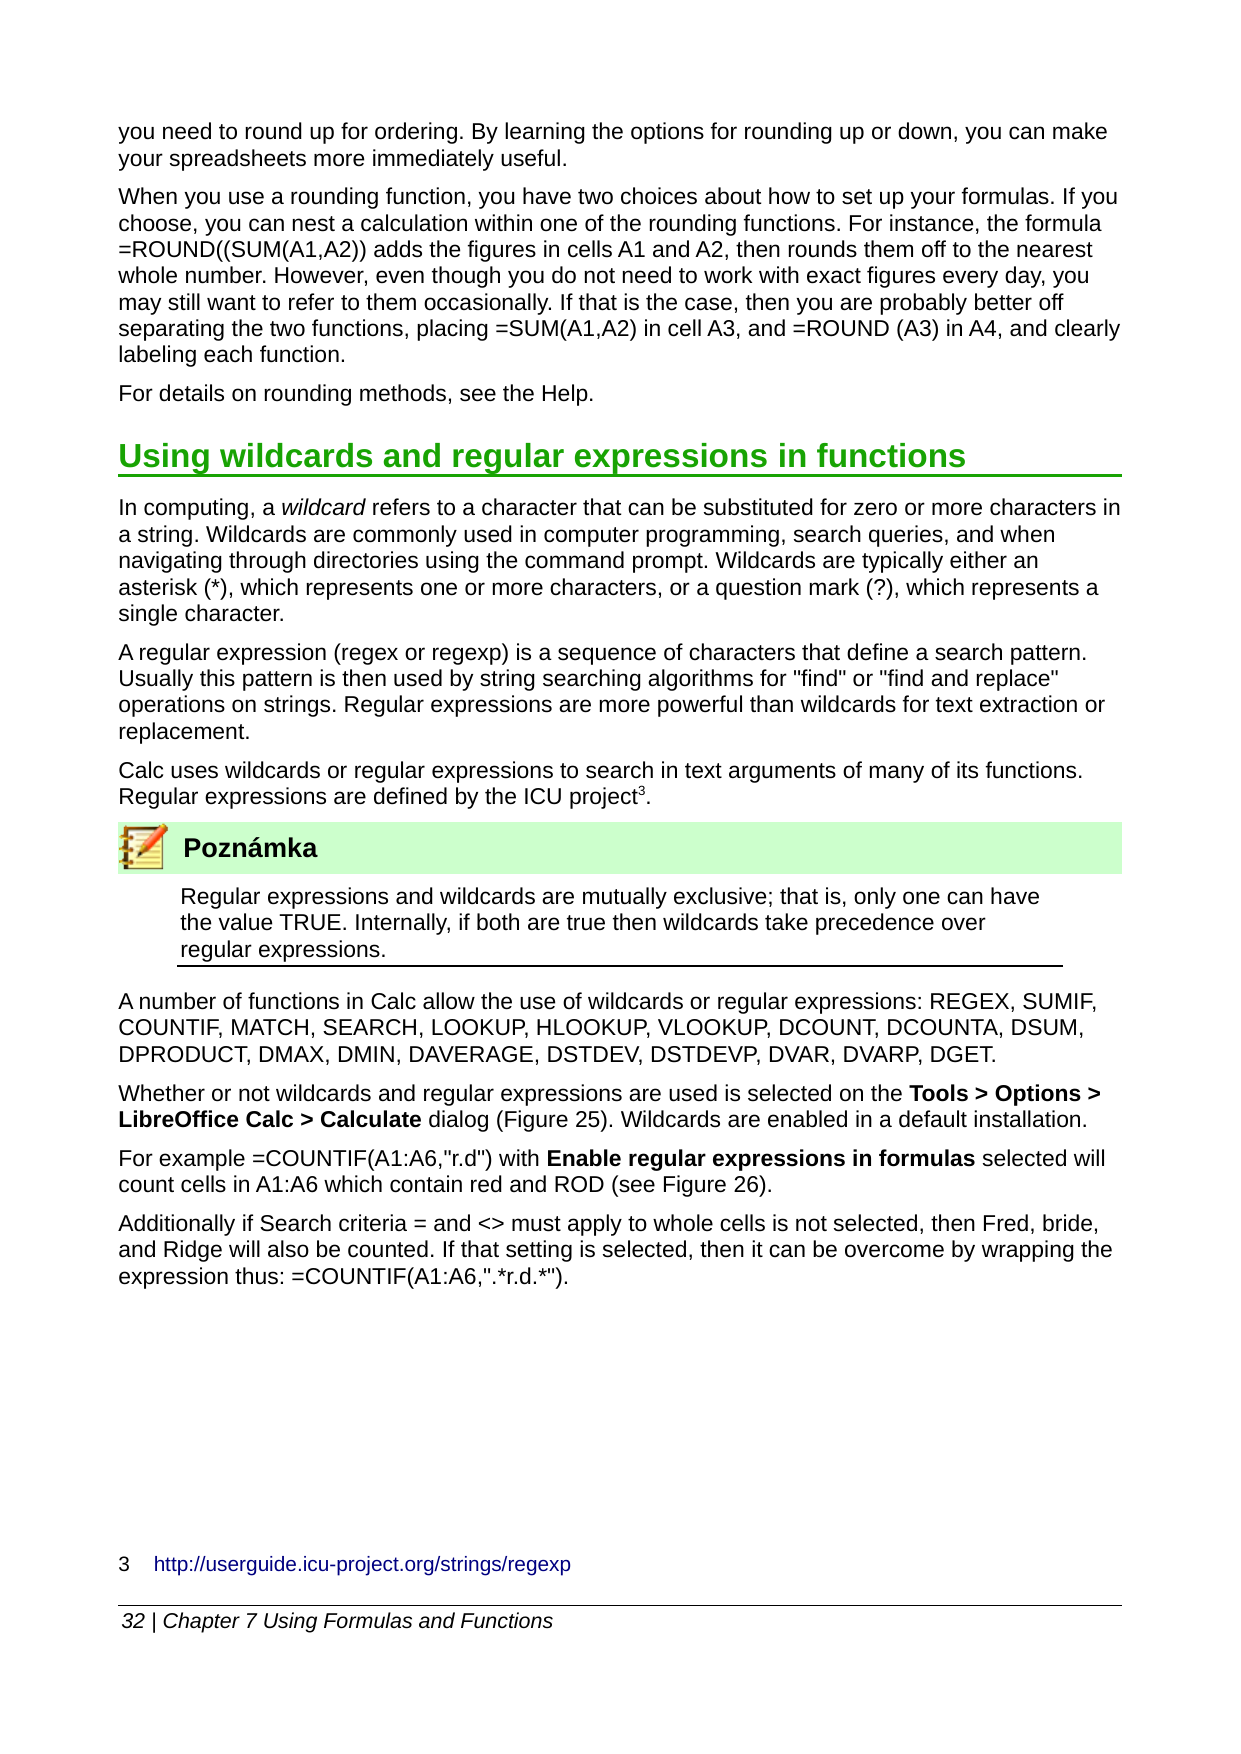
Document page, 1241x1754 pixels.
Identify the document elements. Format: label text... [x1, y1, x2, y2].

picture [119, 822, 170, 873]
text In computing, a wildcard refers to a character that can be substituted for zero or more characters in a string. Wildcards are commonly used in computer programming, search queries, and when navigating through directories using the command prompt. Wildcards are typically either an asterisk (*), which represents one or more characters, or a question mark (?), which represents a single character. [118, 494, 1122, 626]
text For example =COUNTIF(A1:A6,"r.d") with Enable regular expressions in formulas selected will count cells in A1:A6 which contain red and ROD (see Figure 26). [118, 1145, 1122, 1197]
text A regular expression (regex or regexp) is a sequence of characters that define a search pattern. Usually this pattern is then used by string searching algorithms for "find" or "find and replace" operations on strings. Regular expressions are more powerful than wildcards for text extraction or replacement. [118, 639, 1122, 744]
text Additionally if Search criteria = and <> must apply to whole cells is not selected, then Fred, bride, and Ridge will also be counted. If that setting is selected, then it can be overcome by wrapping the expression thus: =COUNTIF(A1:A6,".*r.d.*"). [118, 1210, 1122, 1289]
text When you use a rounding function, you have two choices about how to set up your formulas. If you choose, you can nest a calculation within one of the rounding functions. For instance, the formula =ROUND((SUM(A1,A2)) adds the figures in cells A1 and A2, then rounds them off to the nearest whole number. However, even though you do not need to work with exact figures every day, you may still want to refer to them occasionally. If that is the case, then you are probably better off separating the two functions, placing =SUM(A1,A2) in cell A3, and =ROUND (A3) in A4, and clearly labeling each function. [118, 183, 1122, 368]
subtitle Poznámka [118, 822, 1122, 874]
text Calc uses wildcards or regular expressions to search in text arguments of many of its functions. Regular expressions are defined by the ICU project. [118, 757, 1122, 809]
text A number of functions in Calc allow the use of wildcards or regular expressions: REGEX, SUMIF, COUNTIF, MATCH, SEARCH, LOOKUP, HLOOKUP, VLOOKUP, DCOUNT, DCOUNTA, DSUM, DPRODUCT, DMAX, DMIN, DAVERAGE, DSTDEV, DSTDEVP, DVAR, DVARP, DGET. [118, 988, 1122, 1067]
text Regular expressions and wildcards are mutually exclusive; that is, only one can have the value TRUE. Internally, if both are true then wildcards take precedence over regular expressions. [177, 880, 1063, 965]
text For details on rounding methods, see the Help. [118, 380, 1122, 407]
text Whether or not wildcards and regular expressions are used is selected on the Tools > Options > LibreOffice Calc > Calculate dialog (Figure 25). Wildcards are enabled in a default installation. [118, 1079, 1122, 1132]
text you need to round up for ordering. By learning the options for rounding up or down, you can make your spreadsheets more immediately useful. [118, 118, 1122, 171]
subtitle Using wildcards and regular expressions in functions [118, 436, 1122, 474]
text http://userguide.icu-project.org/strings/regexp [118, 1552, 1122, 1576]
